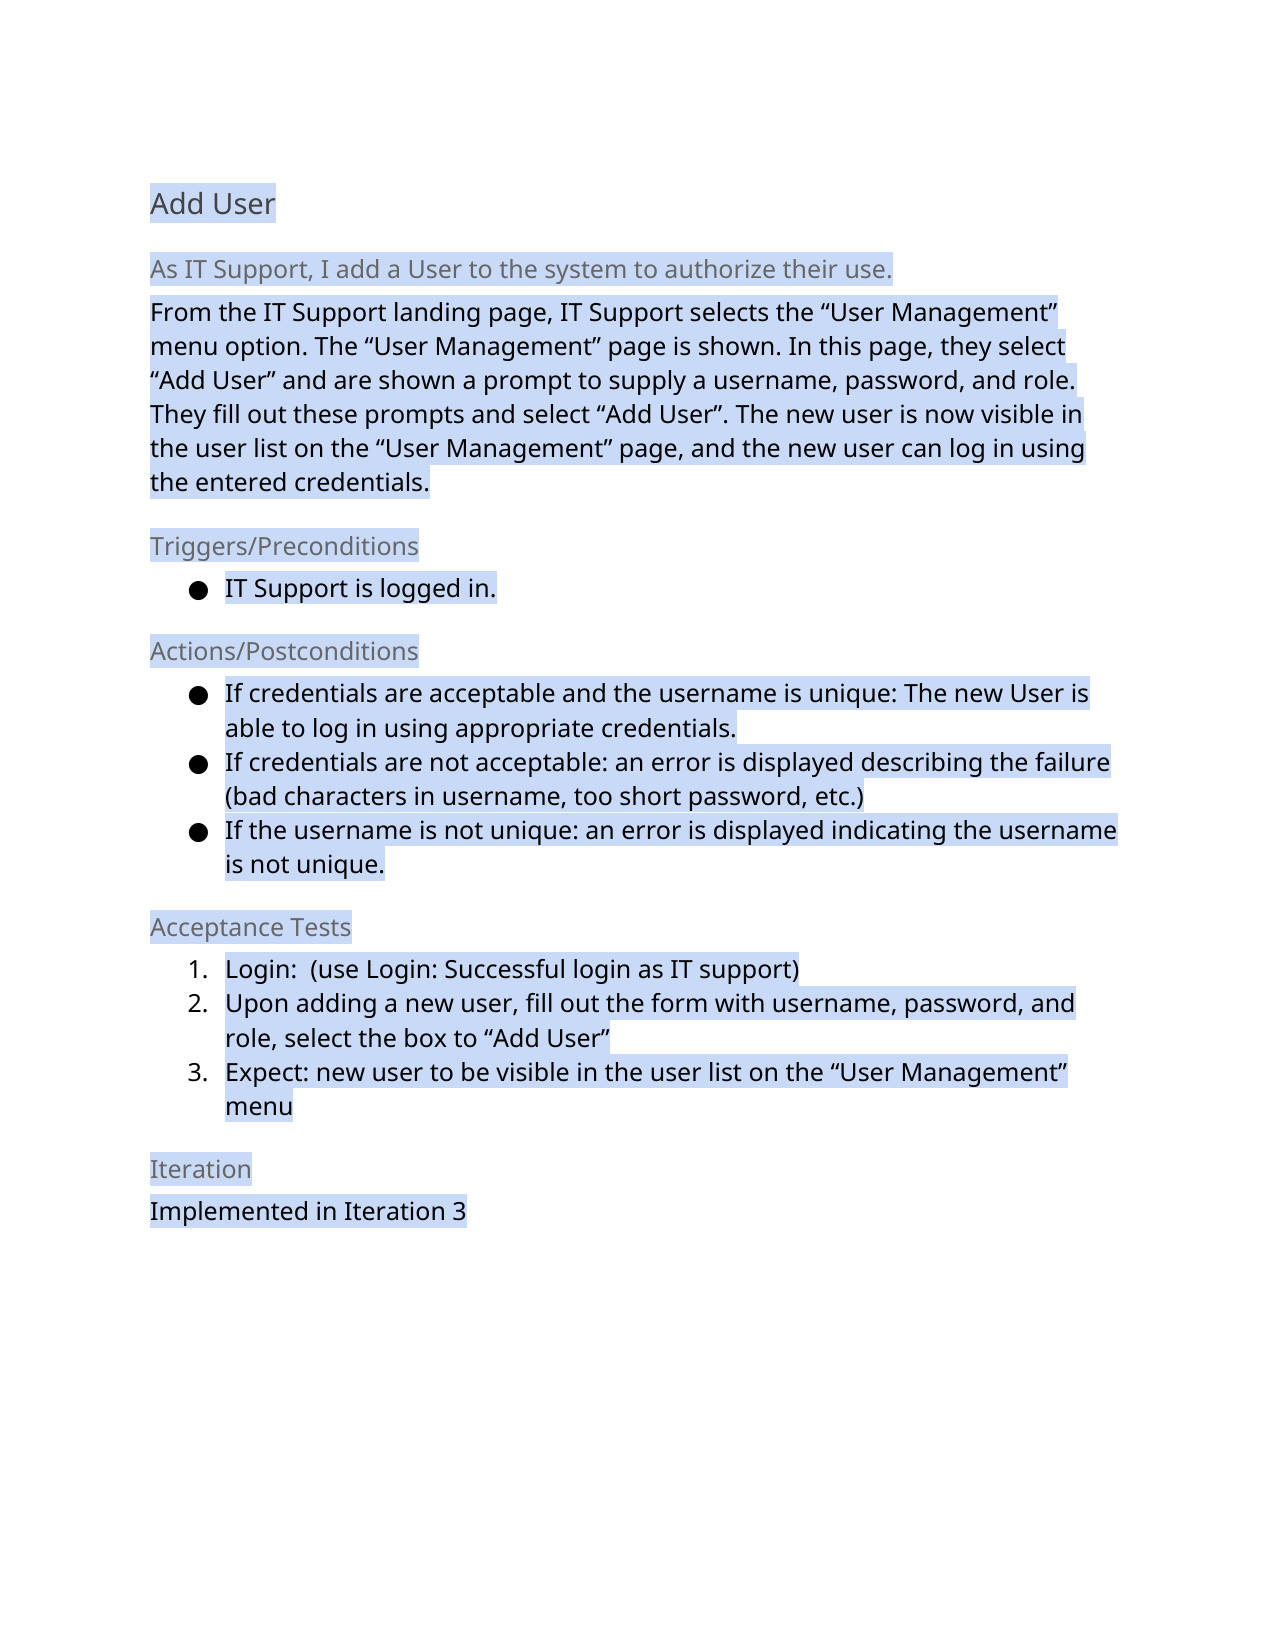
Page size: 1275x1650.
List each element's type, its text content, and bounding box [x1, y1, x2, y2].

subtitle Triggers/Preconditions [150, 528, 1125, 562]
text From the IT Support landing page, IT Support selects the “User Management” menu option. The “User Management” page is shown. In this page, they select “Add User” and are shown a prompt to supply a username, password, and role. They fill out these prompts and select “Add User”. The new user is now visible in the user list on the “User Management” page, and the new user can log in using the entered credentials. [150, 294, 1125, 499]
subtitle As IT Support, I add a User to the system to authorize their use. [150, 252, 1125, 286]
text Implemented in Iteration 3 [150, 1194, 1125, 1228]
list Login: (use Login: Successful login as IT support) [187, 952, 1125, 986]
subtitle Acceptance Tests [150, 910, 1125, 944]
subtitle Actions/Postconditions [150, 634, 1125, 668]
list IT Support is logged in. [187, 571, 1125, 604]
list If credentials are not acceptable: an error is displayed describing the failure (bad characters in username, too short password, etc.) [187, 744, 1125, 812]
list If credentials are acceptable and the username is unique: The new User is able to log in using appropriate credentials. [187, 676, 1125, 744]
subtitle Iteration [150, 1152, 1125, 1186]
list Upon adding a new user, fill out the form with username, password, and role, select the box to “Add User” [187, 986, 1125, 1054]
subtitle Add User [150, 183, 1125, 223]
list If the username is not unique: an error is displayed indicating the username is not unique. [187, 812, 1125, 881]
list Expect: new user to be visible in the user list on the “User Management” menu [187, 1054, 1125, 1122]
